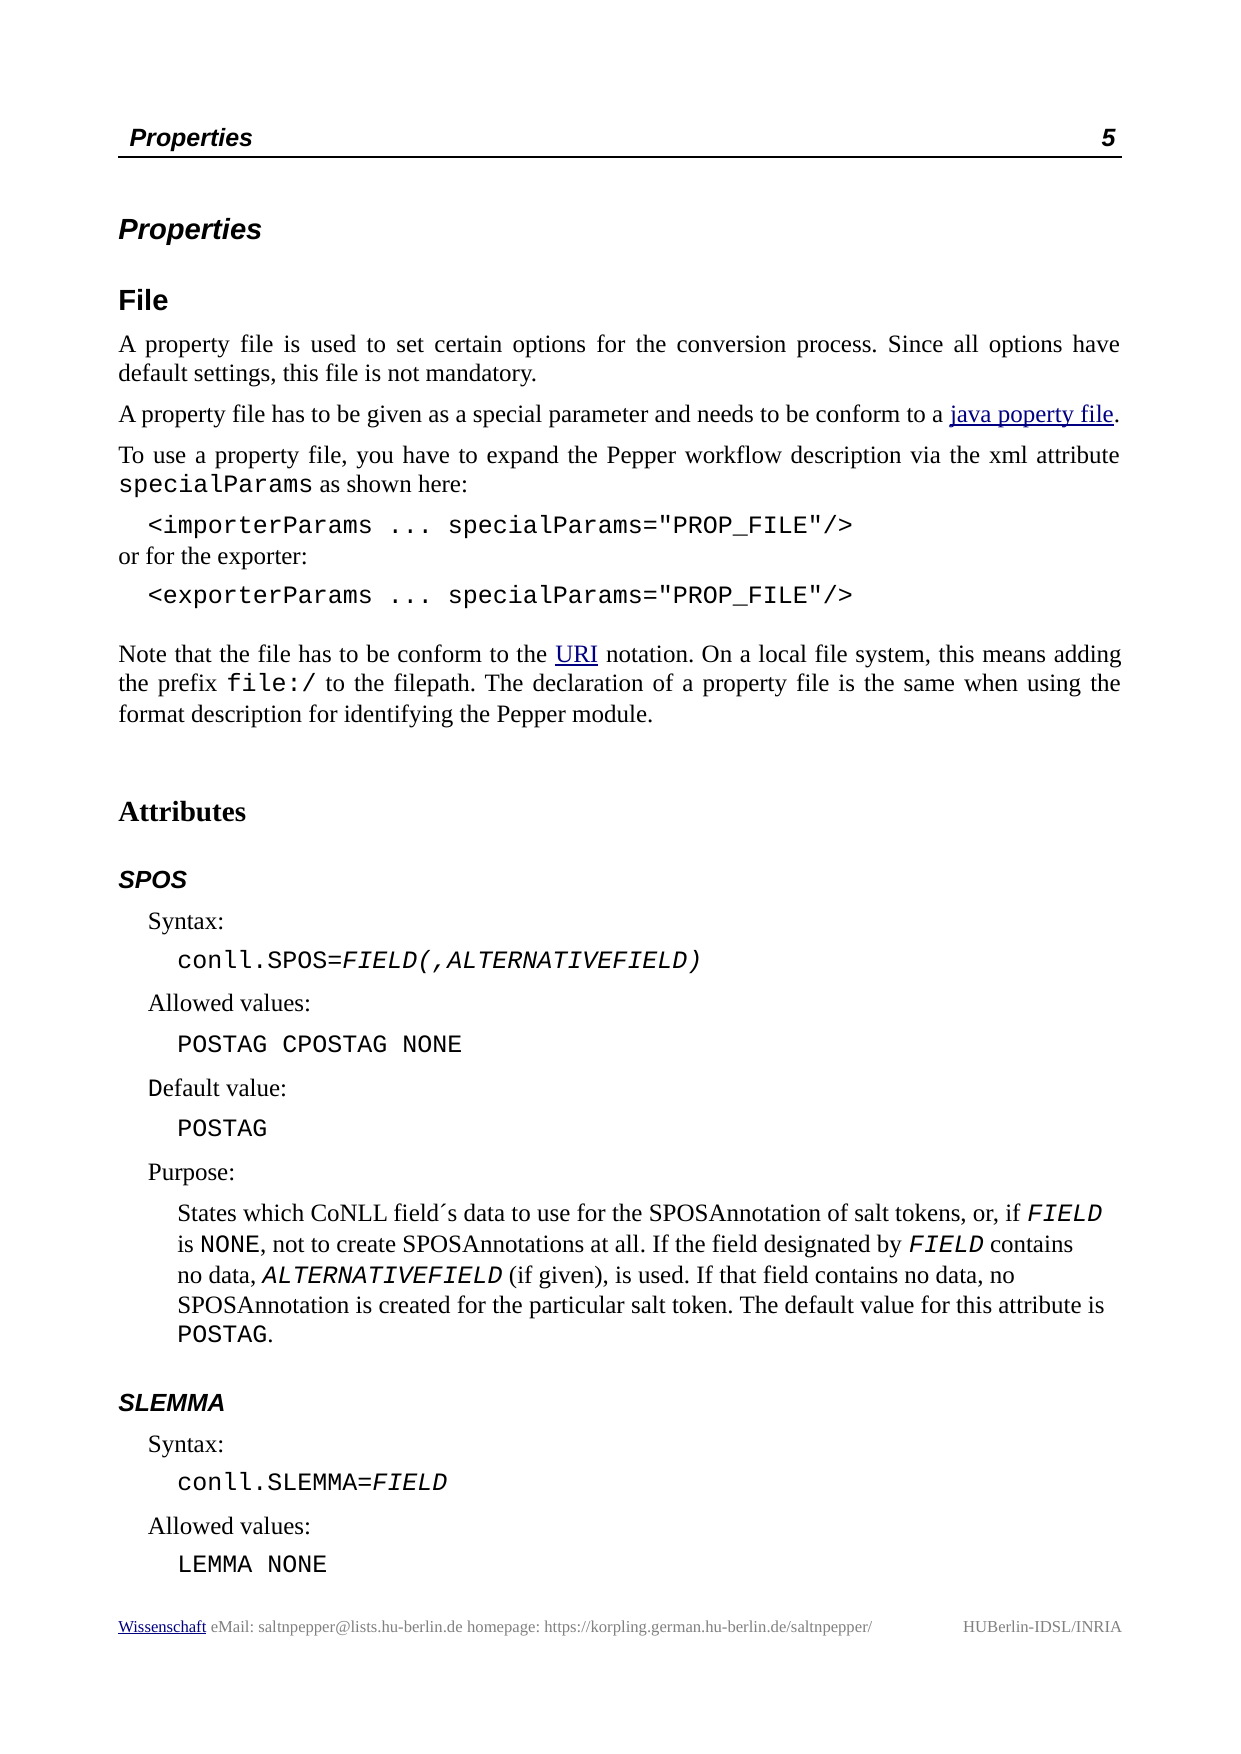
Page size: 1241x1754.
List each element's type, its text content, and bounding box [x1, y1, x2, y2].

text To use a property file, you have to expand the Pepper workflow description via the xml attribute specialParams as shown here: [118, 441, 1122, 500]
text Allowed values: [118, 988, 1122, 1017]
text A property file has to be given as a special parameter and needs to be conform to a java poperty file. [118, 399, 1122, 428]
subtitle Properties [118, 212, 1122, 246]
text <importerParams ... specialParams="PROP_FILE"/> [118, 513, 1122, 541]
text Note that the file has to be conform to the URI notation. On a local file system, this means adding the prefix file:/ to the filepath. The declaration of a property file is the same when using the format description for identifying the Pepper module. [118, 639, 1122, 728]
subtitle File [118, 283, 1122, 317]
text Allowed values: [118, 1511, 1122, 1539]
subtitle SLEMMA [118, 1388, 1122, 1416]
text conll.SPOS=FIELD(,ALTERNATIVEFIELD) [118, 947, 1122, 976]
text Default value: [118, 1073, 1122, 1103]
text LEMMA NONE [118, 1552, 1122, 1580]
text or for the exporter: [118, 541, 1122, 570]
text Syntax: [118, 906, 1122, 935]
text POSTAG CPOSTAG NONE [118, 1029, 1122, 1060]
text States which CoNLL field´s data to use for the SPOSAnnotation of salt tokens, or, if FIELD is NONE, not to create SPOSAnnotations at all. If the field designated by FIELD contains no data, ALTERNATIVEFIELD (if given), is used. If that field contains no data, no SPOSAnnotation is created for the particular salt token. The default value for this attribute is POSTAG. [118, 1198, 1122, 1350]
text Syntax: [118, 1429, 1122, 1457]
text <exporterParams ... specialParams="PROP_FILE"/> [118, 582, 1122, 611]
subtitle SPOS [118, 865, 1122, 893]
text POSTAG [118, 1116, 1122, 1144]
text conll.SLEMMA=FIELD [118, 1470, 1122, 1498]
text A property file is used to set certain options for the conversion process. Since all options have default settings, this file is not mandatory. [118, 329, 1122, 387]
subtitle Attributes [118, 794, 1122, 827]
text Purpose: [118, 1157, 1122, 1186]
